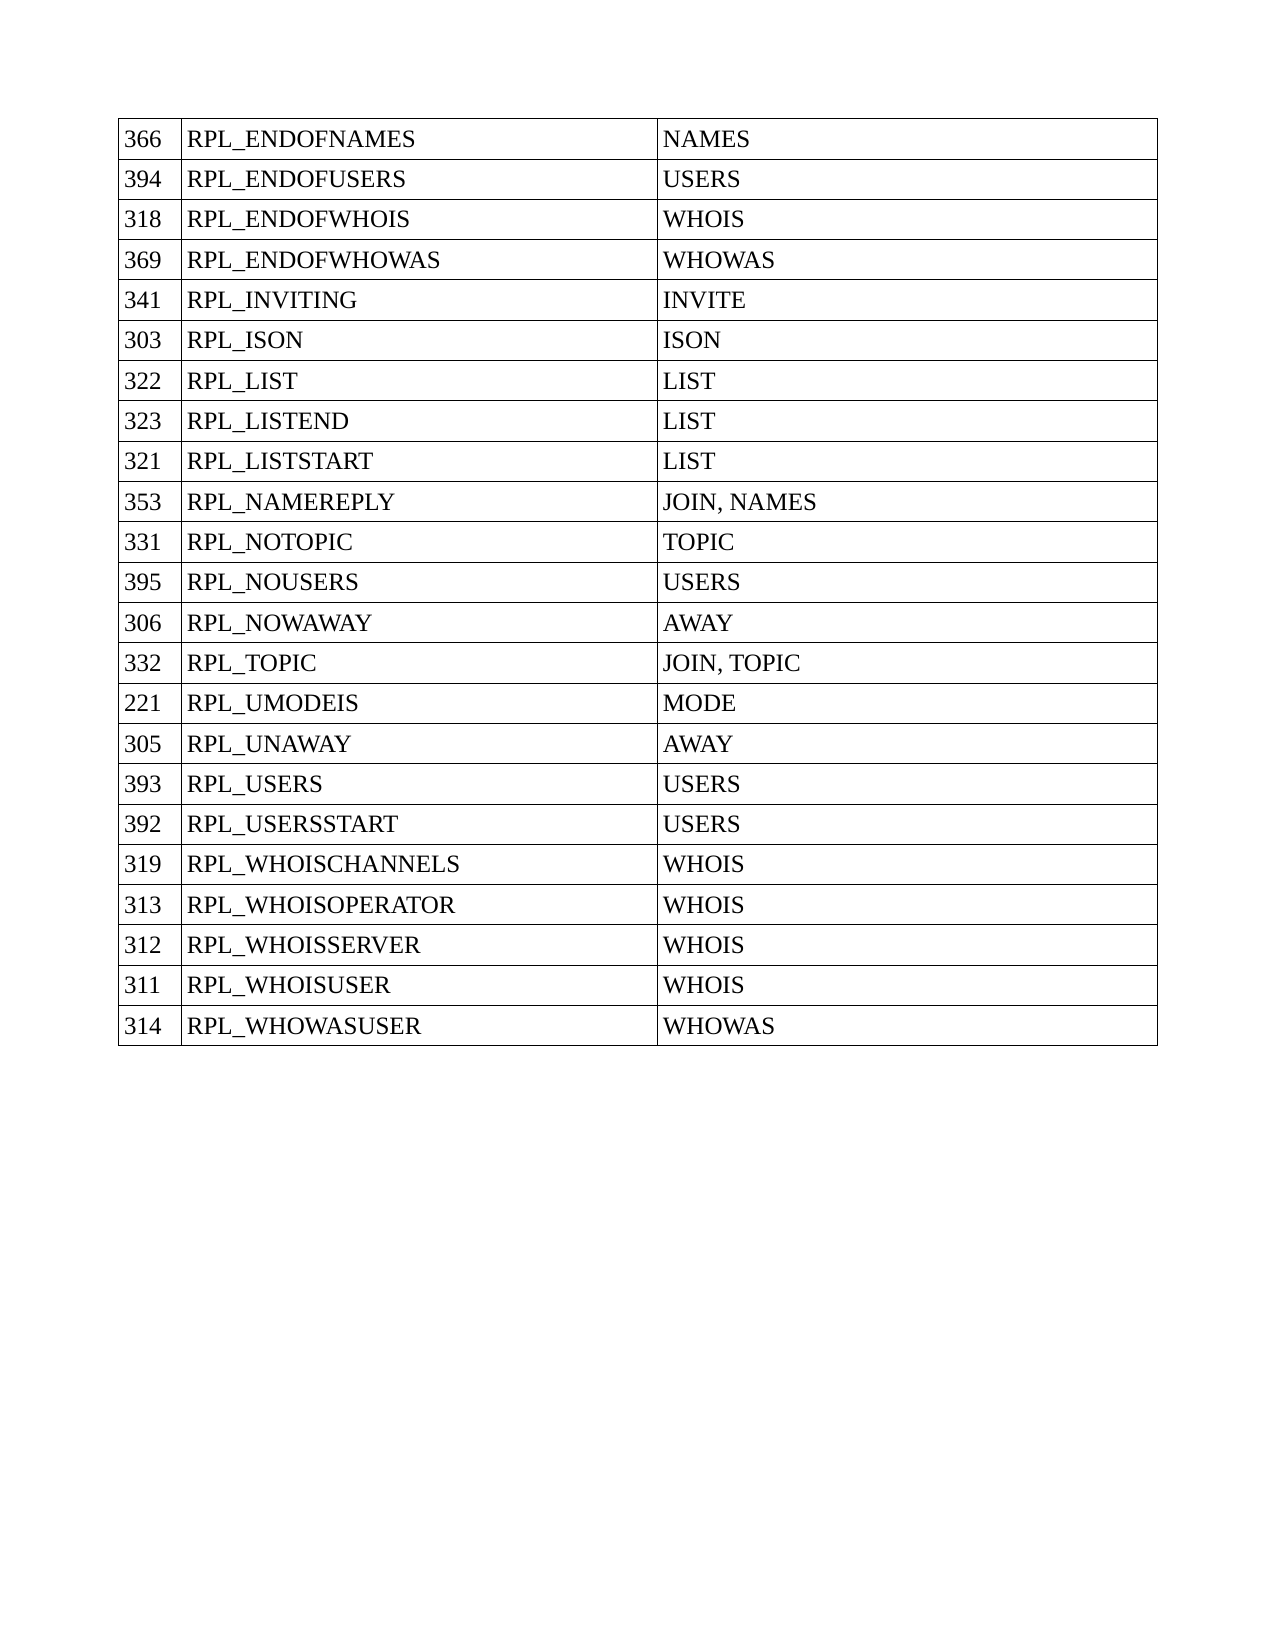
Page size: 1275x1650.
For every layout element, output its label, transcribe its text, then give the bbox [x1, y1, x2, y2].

table_cell RPL_INVITING [182, 280, 657, 320]
table_cell 323 [119, 401, 181, 441]
table_cell RPL_NOWAWAY [182, 603, 657, 642]
table_cell RPL_WHOISUSER [182, 966, 657, 1005]
table_cell RPL_UMODEIS [182, 684, 657, 723]
table_cell WHOWAS [658, 1006, 1157, 1045]
table_cell 395 [119, 563, 181, 602]
table_cell RPL_ENDOFWHOIS [182, 200, 657, 239]
table_cell WHOWAS [658, 240, 1157, 279]
table_cell AWAY [658, 724, 1157, 763]
table_cell JOIN, NAMES [658, 482, 1157, 521]
table_cell JOIN, TOPIC [658, 643, 1157, 682]
table_cell INVITE [658, 280, 1157, 320]
table_cell 331 [119, 522, 181, 562]
table_cell USERS [658, 563, 1157, 602]
table_cell RPL_TOPIC [182, 643, 657, 682]
table_cell TOPIC [658, 522, 1157, 562]
table_cell LIST [658, 361, 1157, 400]
table_cell 366 [119, 119, 181, 158]
table_cell RPL_ENDOFUSERS [182, 160, 657, 199]
table_cell 319 [119, 845, 181, 884]
table_cell 369 [119, 240, 181, 279]
table_cell 341 [119, 280, 181, 320]
table_cell LIST [658, 401, 1157, 441]
table_cell 321 [119, 442, 181, 481]
table_cell 314 [119, 1006, 181, 1045]
table_cell USERS [658, 160, 1157, 199]
table_cell USERS [658, 805, 1157, 844]
table_cell ISON [658, 321, 1157, 360]
table_cell RPL_LIST [182, 361, 657, 400]
table_cell WHOIS [658, 925, 1157, 965]
table_cell RPL_WHOISOPERATOR [182, 885, 657, 924]
table_cell RPL_WHOISSERVER [182, 925, 657, 965]
table_cell 305 [119, 724, 181, 763]
table_cell RPL_NOTOPIC [182, 522, 657, 562]
table_cell 394 [119, 160, 181, 199]
table_cell RPL_ENDOFWHOWAS [182, 240, 657, 279]
table_cell 322 [119, 361, 181, 400]
table_cell NAMES [658, 119, 1157, 158]
table_cell 313 [119, 885, 181, 924]
table_cell 393 [119, 764, 181, 803]
table_cell RPL_USERSSTART [182, 805, 657, 844]
table_cell 311 [119, 966, 181, 1005]
table_cell WHOIS [658, 966, 1157, 1005]
table_cell WHOIS [658, 845, 1157, 884]
table_cell RPL_UNAWAY [182, 724, 657, 763]
table_cell 303 [119, 321, 181, 360]
table_cell 306 [119, 603, 181, 642]
table_cell LIST [658, 442, 1157, 481]
table_cell RPL_WHOISCHANNELS [182, 845, 657, 884]
table_cell RPL_ISON [182, 321, 657, 360]
table_cell RPL_LISTEND [182, 401, 657, 441]
table_cell RPL_ENDOFNAMES [182, 119, 657, 158]
table_cell USERS [658, 764, 1157, 803]
table_cell 221 [119, 684, 181, 723]
table_cell 332 [119, 643, 181, 682]
table_cell RPL_NOUSERS [182, 563, 657, 602]
table_cell RPL_WHOWASUSER [182, 1006, 657, 1045]
table_cell RPL_USERS [182, 764, 657, 803]
table_cell 318 [119, 200, 181, 239]
table_cell MODE [658, 684, 1157, 723]
table_cell RPL_LISTSTART [182, 442, 657, 481]
table_cell AWAY [658, 603, 1157, 642]
table_cell 353 [119, 482, 181, 521]
table_cell 392 [119, 805, 181, 844]
table_cell 312 [119, 925, 181, 965]
table_cell WHOIS [658, 200, 1157, 239]
table_cell RPL_NAMEREPLY [182, 482, 657, 521]
table_cell WHOIS [658, 885, 1157, 924]
